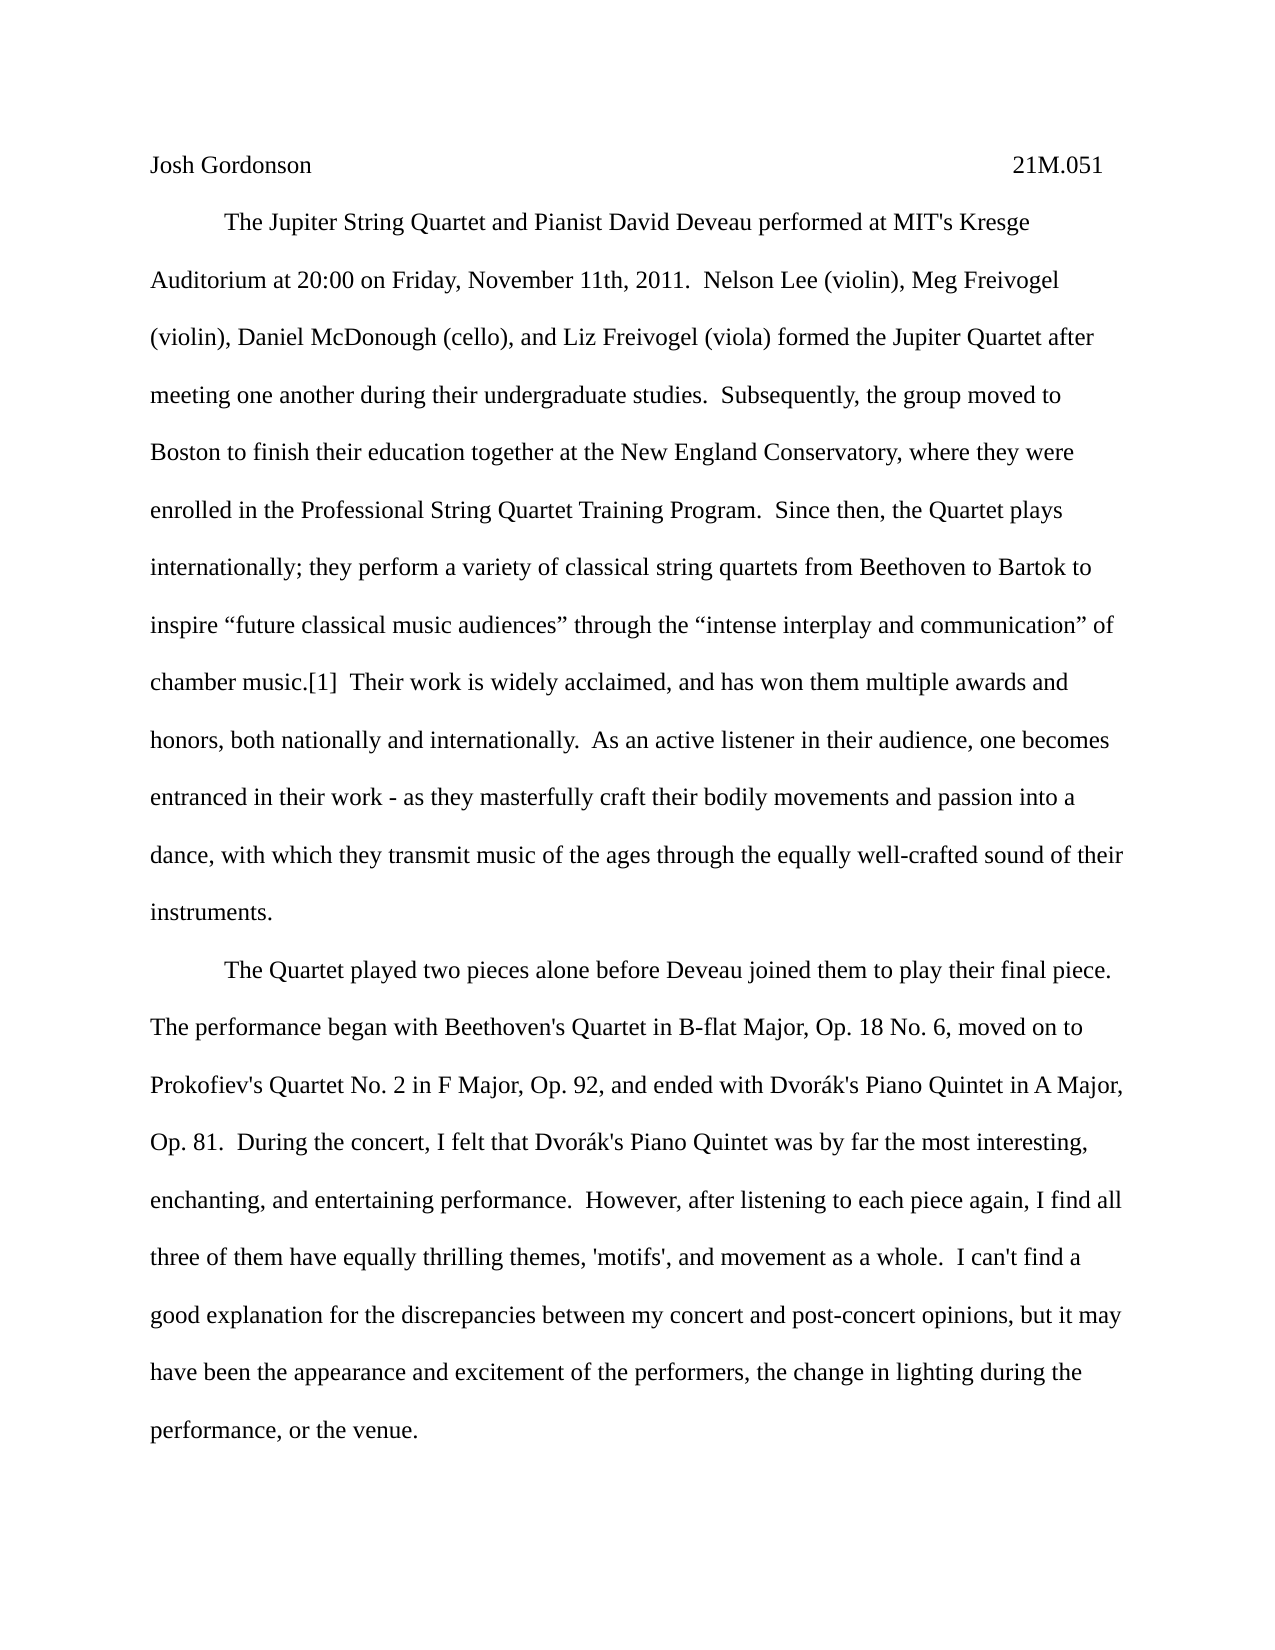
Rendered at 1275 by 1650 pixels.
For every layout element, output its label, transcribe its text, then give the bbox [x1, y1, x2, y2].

text Josh Gordonson 21M.051 [150, 150, 1125, 179]
text The Jupiter String Quartet and Pianist David Deveau performed at MIT's Kresge Auditorium at 20:00 on Friday, November 11th, 2011. Nelson Lee (violin), Meg Freivogel (violin), Daniel McDonough (cello), and Liz Freivogel (viola) formed the Jupiter Quartet after meeting one another during their undergraduate studies. Subsequently, the group moved to Boston to finish their education together at the New England Conservatory, where they were enrolled in the Professional String Quartet Training Program. Since then, the Quartet plays internationally; they perform a variety of classical string quartets from Beethoven to Bartok to inspire “future classical music audiences” through the “intense interplay and communication” of chamber music.[1] Their work is widely acclaimed, and has won them multiple awards and honors, both nationally and internationally. As an active listener in their audience, one becomes entranced in their work - as they masterfully craft their bodily movements and passion into a dance, with which they transmit music of the ages through the equally well-crafted sound of their instruments. [150, 207, 1125, 926]
text The Quartet played two pieces alone before Deveau joined them to play their final piece. The performance began with Beethoven's Quartet in B-flat Major, Op. 18 No. 6, moved on to Prokofiev's Quartet No. 2 in F Major, Op. 92, and ended with Dvorák's Piano Quintet in A Major, Op. 81. During the concert, I felt that Dvorák's Piano Quintet was by far the most interesting, enchanting, and entertaining performance. However, after listening to each piece again, I find all three of them have equally thrilling themes, 'motifs', and movement as a whole. I can't find a good explanation for the discrepancies between my concert and post-concert opinions, but it may have been the appearance and excitement of the performers, the change in lighting during the performance, or the venue. [150, 955, 1125, 1444]
